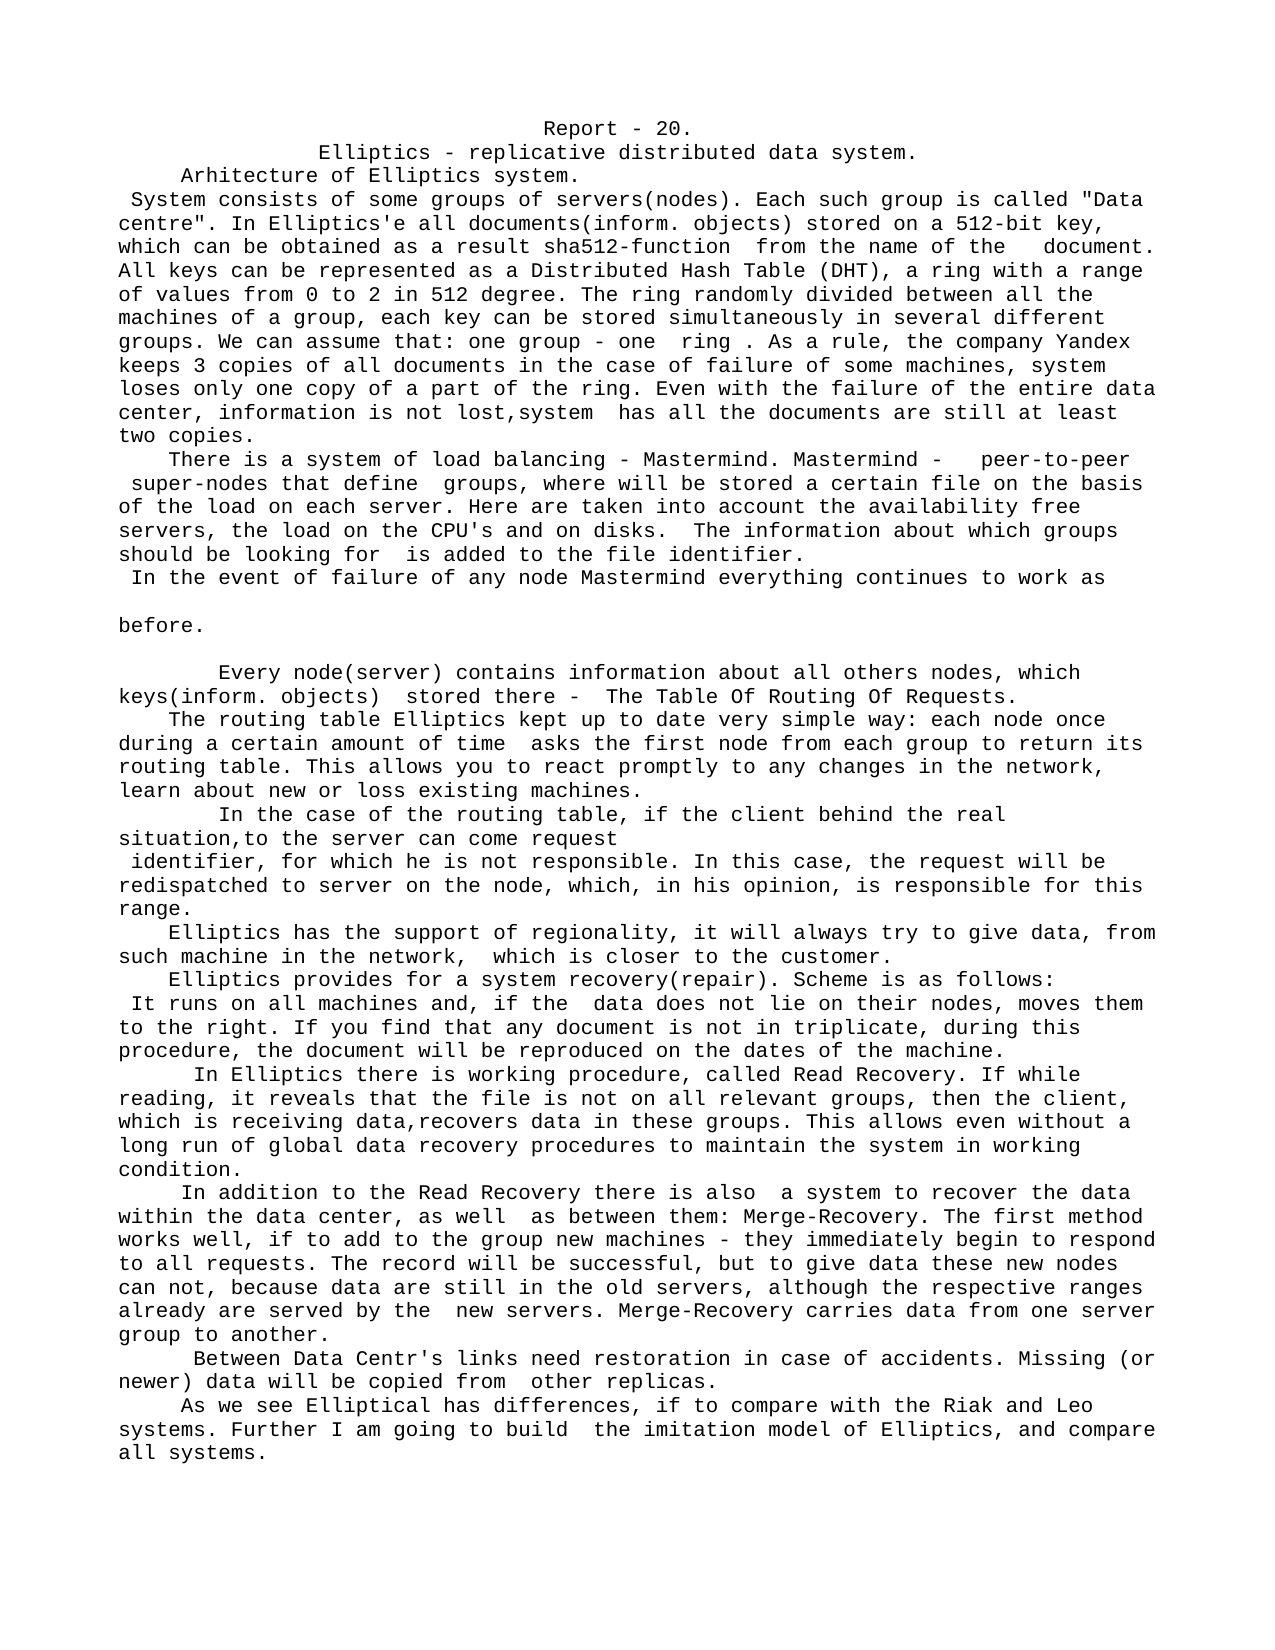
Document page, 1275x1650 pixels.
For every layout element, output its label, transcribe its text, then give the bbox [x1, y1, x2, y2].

text Elliptics provides for a system recovery(repair). Scheme is as follows: [118, 969, 1157, 993]
text identifier, for which he is not responsible. In this case, the request will be redispatched to server on the node, which, in his opinion, is responsible for this range. [118, 851, 1157, 922]
text Every node(server) contains information about all others nodes, which [118, 662, 1157, 686]
text There is a system of load balancing - Mastermind. Mastermind - peer-to-peer [118, 449, 1157, 473]
text In the event of failure of any node Mastermind everything continues to work as before. [118, 567, 1152, 638]
text super-nodes that define groups, where will be stored a certain file on the basis of the load on each server. Here are taken into account the availability free servers, the load on the CPU's and on disks. The information about which groups should be looking for is added to the file identifier. [118, 473, 1157, 567]
text Elliptics - replicative distributed data system. [118, 142, 1157, 165]
text Report - 20. [118, 118, 1157, 142]
text The routing table Elliptics kept up to date very simple way: each node once [118, 709, 1157, 733]
text keys(inform. objects) stored there - The Table Of Routing Of Requests. [118, 686, 1157, 709]
text As we see Elliptical has differences, if to compare with the Riak and Leo systems. Further I am going to build the imitation model of Elliptics, and compare all systems. [118, 1395, 1157, 1466]
text In addition to the Read Recovery there is also a system to recover the data within the data center, as well as between them: Merge-Recovery. The first method works well, if to add to the group new machines - they immediately begin to respond to all requests. The record will be successful, but to give data these new nodes can not, because data are still in the old servers, although the respective ranges already are served by the new servers. Merge-Recovery carries data from one server group to another. [118, 1182, 1157, 1348]
text In the case of the routing table, if the client behind the real situation,to the server can come request [118, 804, 1157, 851]
text It runs on all machines and, if the data does not lie on their nodes, moves them to the right. If you find that any document is not in triplicate, during this procedure, the document will be reproduced on the dates of the machine. [118, 993, 1157, 1064]
text during a certain amount of time asks the first node from each group to return its routing table. This allows you to react promptly to any changes in the network, learn about new or loss existing machines. [118, 733, 1157, 804]
text Arhitecture of Elliptics system. [118, 165, 1157, 189]
text Elliptics has the support of regionality, it will always try to give data, from such machine in the network, which is closer to the customer. [118, 922, 1157, 969]
text System consists of some groups of servers(nodes). Each such group is called "Data centre". In Elliptics'e all documents(inform. objects) stored on a 512-bit key, which can be obtained as a result sha512-function from the name of the document. All keys can be represented as a Distributed Hash Table (DHT), a ring with a range of values from 0 to 2 in 512 degree. The ring randomly divided between all the machines of a group, each key can be stored simultaneously in several different groups. We can assume that: one group - one ring . As a rule, the company Yandex keeps 3 copies of all documents in the case of failure of some machines, system loses only one copy of a part of the ring. Even with the failure of the entire data center, information is not lost,system has all the documents are still at least two copies. [118, 189, 1157, 449]
text Between Data Centr's links need restoration in case of accidents. Missing (or newer) data will be copied from other replicas. [118, 1348, 1157, 1395]
text In Elliptics there is working procedure, called Read Recovery. If while reading, it reveals that the file is not on all relevant groups, then the client, which is receiving data,recovers data in these groups. This allows even without a long run of global data recovery procedures to maintain the system in working condition. [118, 1064, 1157, 1182]
